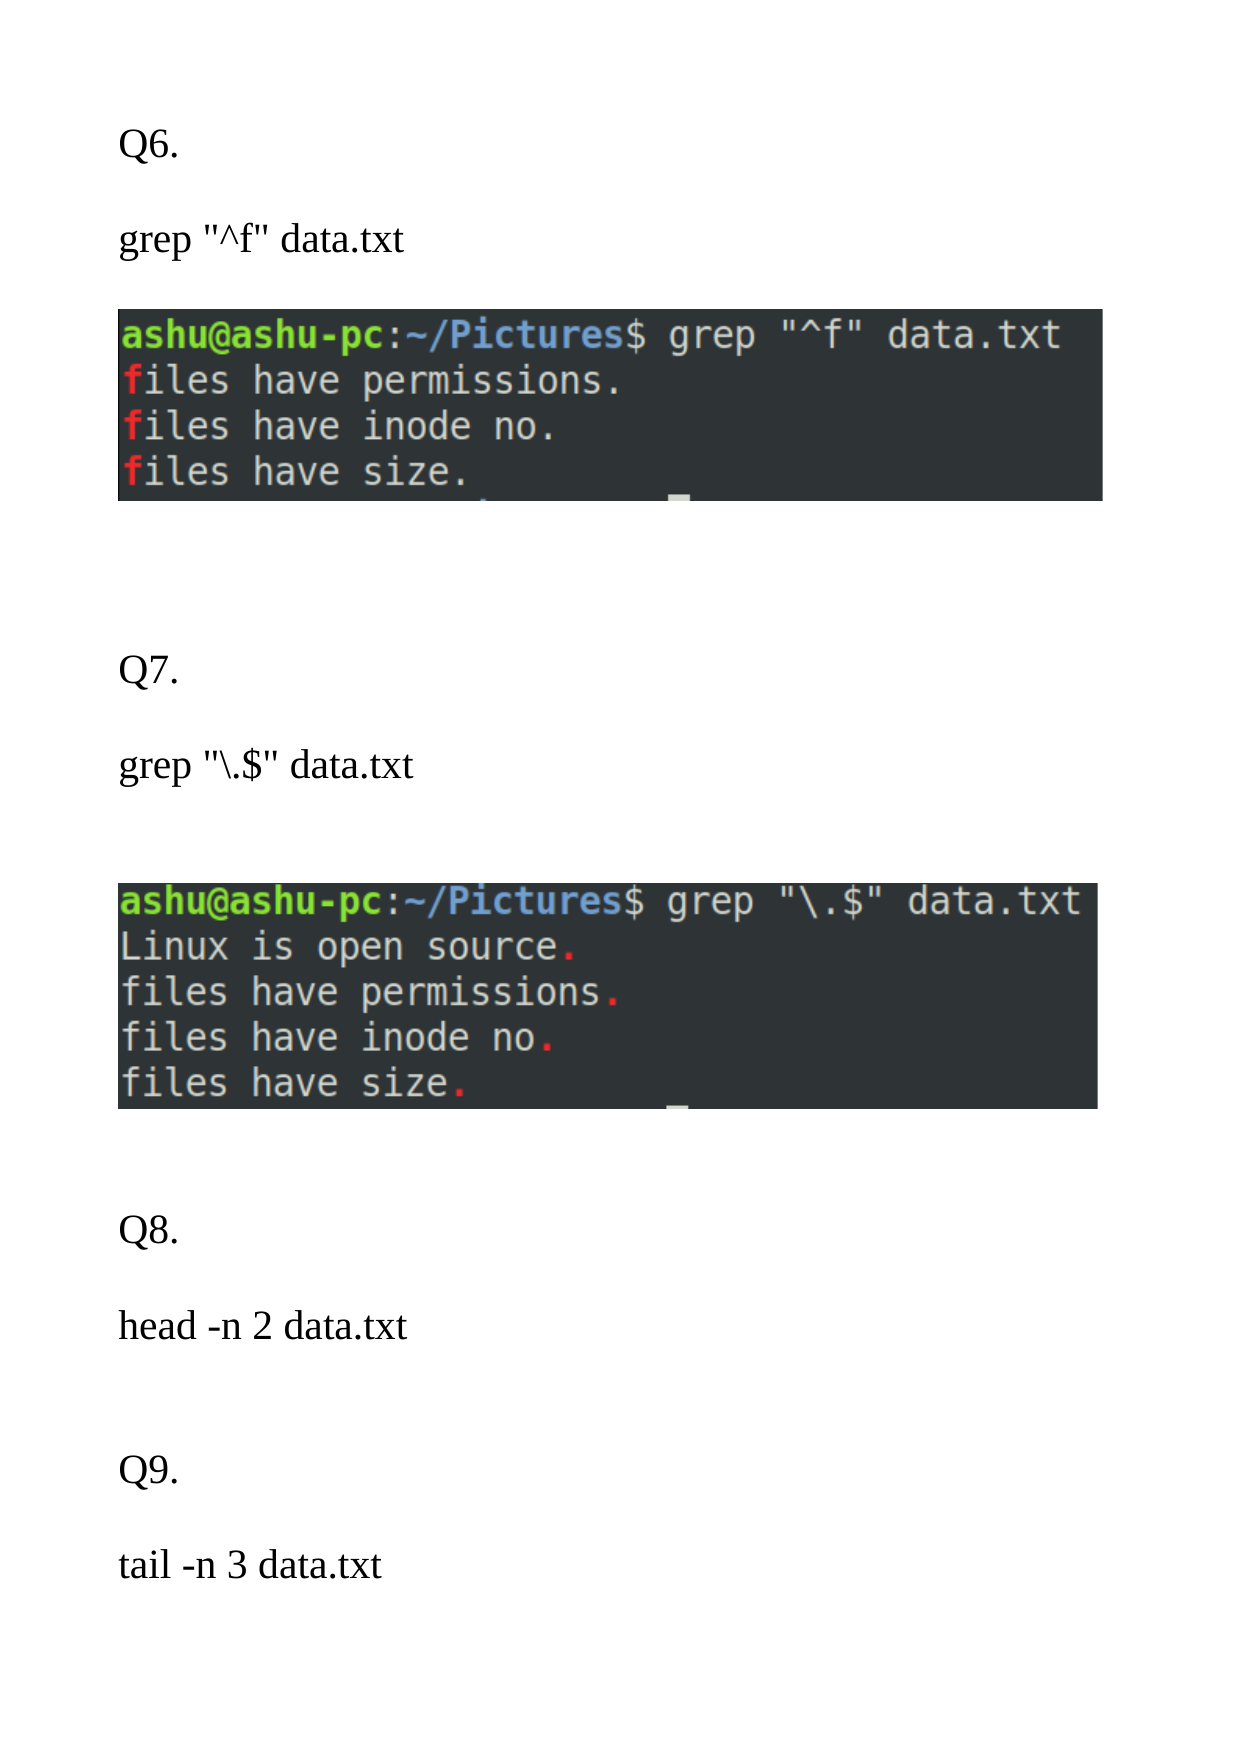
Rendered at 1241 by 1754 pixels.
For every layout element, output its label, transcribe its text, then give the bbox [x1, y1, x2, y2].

picture [118, 883, 1098, 1109]
text grep "\.$" data.txt [118, 740, 1122, 788]
text head -n 2 data.txt [118, 1300, 1122, 1348]
text tail -n 3 data.txt [118, 1540, 1122, 1588]
text grep "^f" data.txt [118, 214, 1122, 262]
picture [118, 309, 1103, 501]
text Q9. [118, 1444, 1122, 1492]
text Q8. [118, 1204, 1122, 1252]
text Q6. [118, 118, 1122, 166]
text Q7. [118, 644, 1122, 692]
